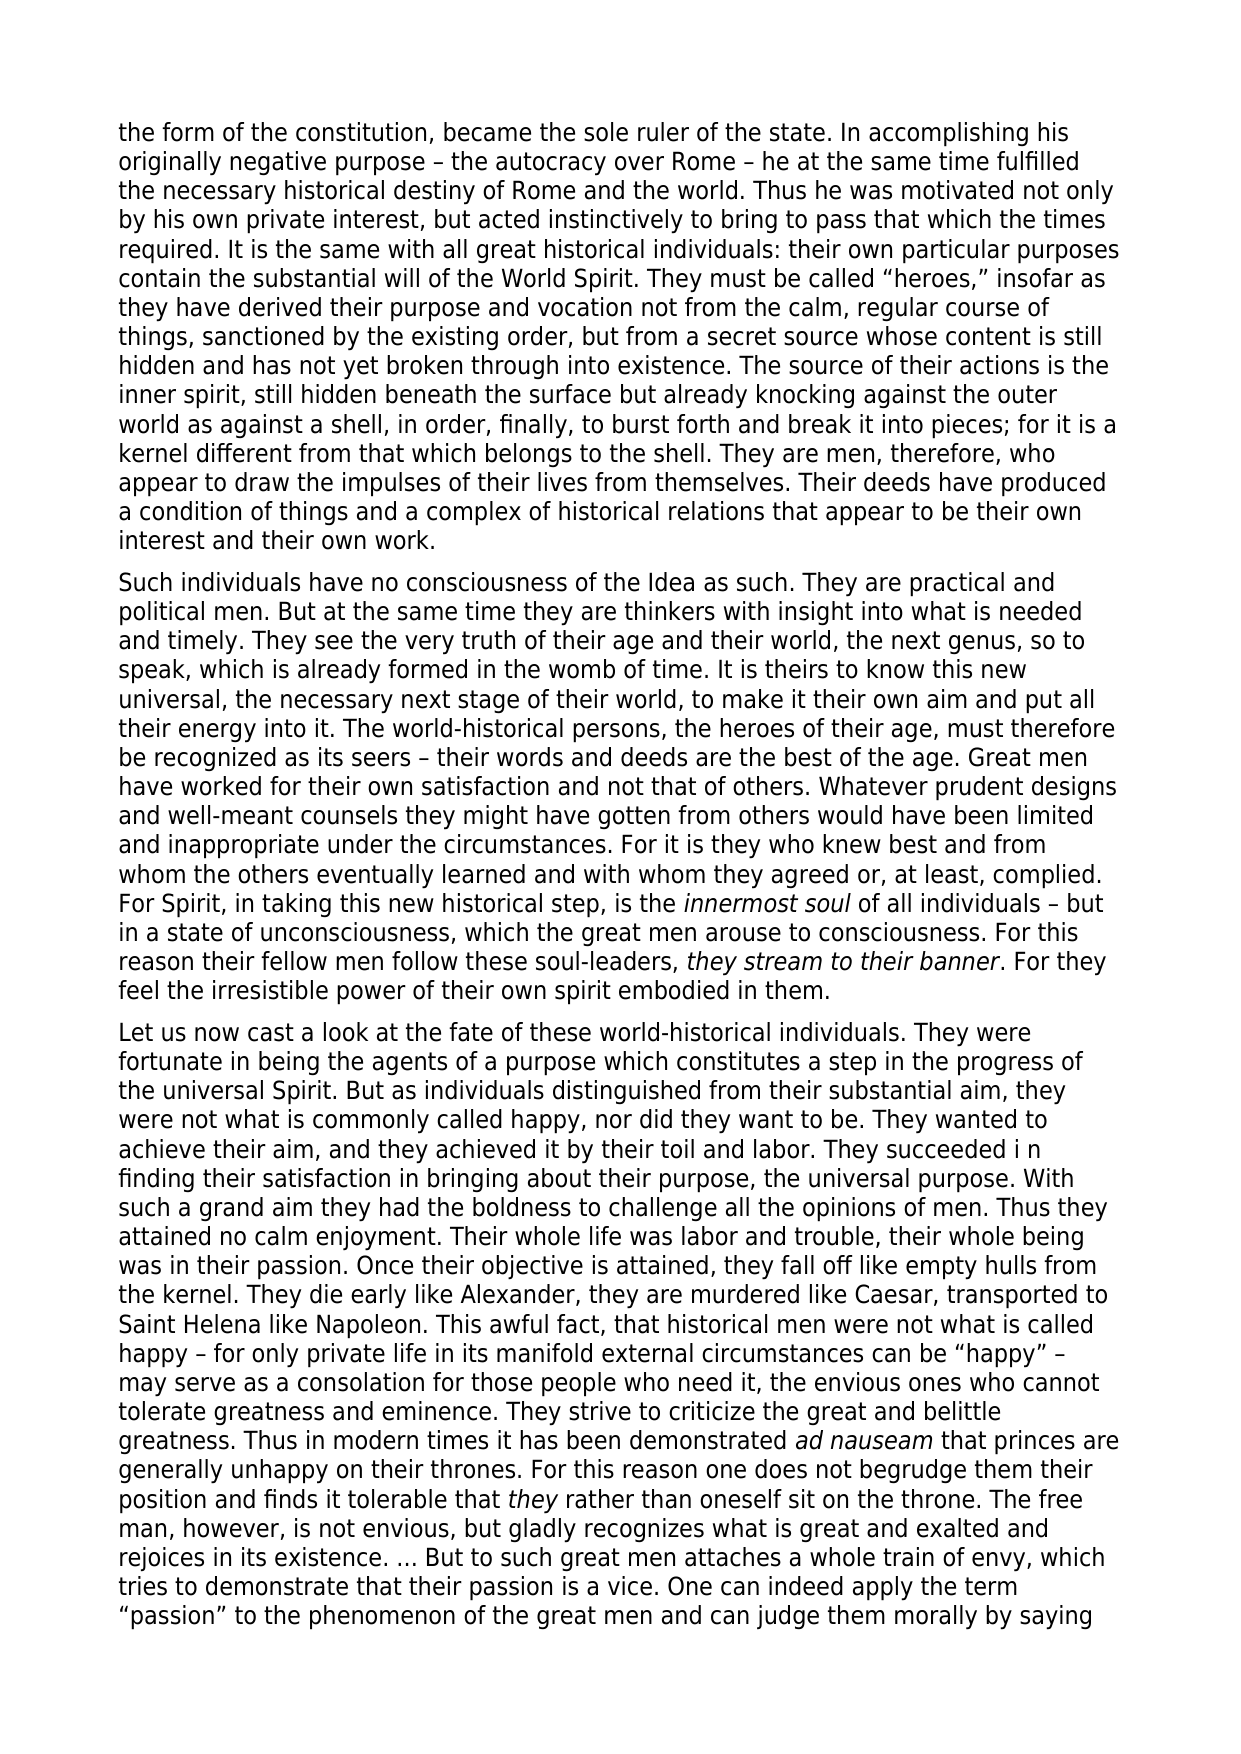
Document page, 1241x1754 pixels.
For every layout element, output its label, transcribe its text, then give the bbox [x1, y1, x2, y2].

text Let us now cast a look at the fate of these world-historical individuals. They were fortunate in being the agents of a purpose which constitutes a step in the progress of the universal Spirit. But as individuals distinguished from their substantial aim, they were not what is commonly called happy, nor did they want to be. They wanted to achieve their aim, and they achieved it by their toil and labor. They succeeded i n finding their satisfaction in bringing about their purpose, the universal purpose. With such a grand aim they had the boldness to challenge all the opinions of men. Thus they attained no calm enjoyment. Their whole life was labor and trouble, their whole being was in their passion. Once their objective is attained, they fall off like empty hulls from the kernel. They die early like Alexander, they are murdered like Caesar, transported to Saint Helena like Napoleon. This awful fact, that historical men were not what is called happy – for only private life in its manifold external circumstances can be “happy” – may serve as a consolation for those people who need it, the envious ones who cannot tolerate greatness and eminence. They strive to criticize the great and belittle greatness. Thus in modern times it has been demonstrated ad nauseam that princes are generally unhappy on their thrones. For this reason one does not begrudge them their position and finds it tolerable that they rather than oneself sit on the throne. The free man, however, is not envious, but gladly recognizes what is great and exalted and rejoices in its existence. ... But to such great men attaches a whole train of envy, which tries to demonstrate that their passion is a vice. One can indeed apply the term “passion” to the phenomenon of the great men and can judge them morally by saying [118, 1018, 1122, 1631]
text the form of the constitution, became the sole ruler of the state. In accomplishing his originally negative purpose – the autocracy over Rome – he at the same time fulfilled the necessary historical destiny of Rome and the world. Thus he was motivated not only by his own private interest, but acted instinctively to bring to pass that which the times required. It is the same with all great historical individuals: their own particular purposes contain the substantial will of the World Spirit. They must be called “heroes,” insofar as they have derived their purpose and vocation not from the calm, regular course of things, sanctioned by the existing order, but from a secret source whose content is still hidden and has not yet broken through into existence. The source of their actions is the inner spirit, still hidden beneath the surface but already knocking against the outer world as against a shell, in order, finally, to burst forth and break it into pieces; for it is a kernel different from that which belongs to the shell. They are men, therefore, who appear to draw the impulses of their lives from themselves. Their deeds have produced a condition of things and a complex of historical relations that appear to be their own interest and their own work. [118, 118, 1122, 556]
text Such individuals have no consciousness of the Idea as such. They are practical and political men. But at the same time they are thinkers with insight into what is needed and timely. They see the very truth of their age and their world, the next genus, so to speak, which is already formed in the womb of time. It is theirs to know this new universal, the necessary next stage of their world, to make it their own aim and put all their energy into it. The world-historical persons, the heroes of their age, must therefore be recognized as its seers – their words and deeds are the best of the age. Great men have worked for their own satisfaction and not that of others. Whatever prudent designs and well-meant counsels they might have gotten from others would have been limited and inappropriate under the circumstances. For it is they who knew best and from whom the others eventually learned and with whom they agreed or, at least, complied. For Spirit, in taking this new historical step, is the innermost soul of all individuals – but in a state of unconsciousness, which the great men arouse to consciousness. For this reason their fellow men follow these soul-leaders, they stream to their banner. For they feel the irresistible power of their own spirit embodied in them. [118, 568, 1122, 1006]
